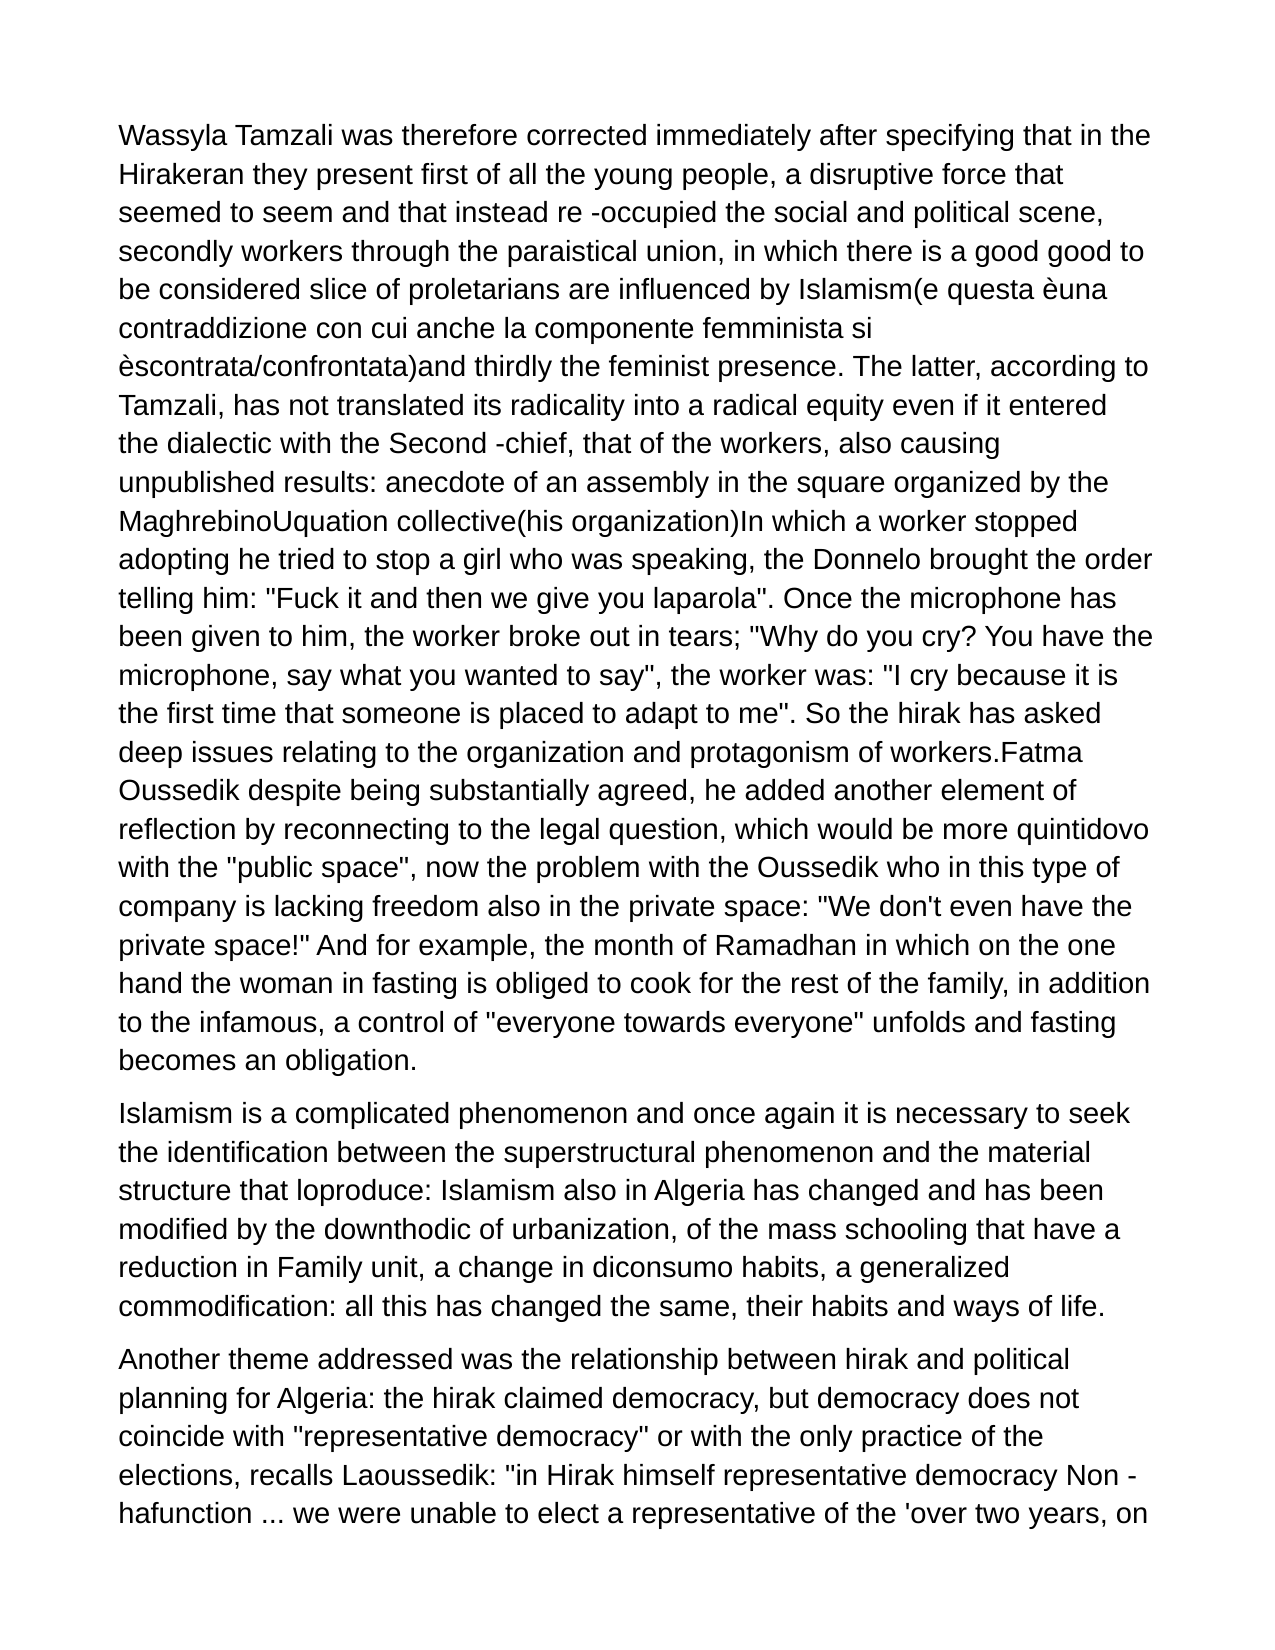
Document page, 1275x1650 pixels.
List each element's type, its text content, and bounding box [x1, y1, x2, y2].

text Wassyla Tamzali was therefore corrected immediately after specifying that in the Hirakeran they present first of all the young people, a disruptive force that seemed to seem and that instead re -occupied the social and political scene, secondly workers through the paraistical union, in which there is a good good to be considered slice of proletarians are influenced by Islamism(e questa èuna contraddizione con cui anche la componente femminista si èscontrata/confrontata)and thirdly the feminist presence. The latter, according to Tamzali, has not translated its radicality into a radical equity even if it entered the dialectic with the Second -chief, that of the workers, also causing unpublished results: anecdote of an assembly in the square organized by the MaghrebinoUquation collective(his organization)In which a worker stopped adopting he tried to stop a girl who was speaking, the Donnelo brought the order telling him: "Fuck it and then we give you laparola". Once the microphone has been given to him, the worker broke out in tears; "Why do you cry? You have the microphone, say what you wanted to say", the worker was: "I cry because it is the first time that someone is placed to adapt to me". So the hirak has asked deep issues relating to the organization and protagonism of workers.Fatma Oussedik despite being substantially agreed, he added another element of reflection by reconnecting to the legal question, which would be more quintidovo with the "public space", now the problem with the Oussedik who in this type of company is lacking freedom also in the private space: "We don't even have the private space!" And for example, the month of Ramadhan in which on the one hand the woman in fasting is obliged to cook for the rest of the family, in addition to the infamous, a control of "everyone towards everyone" unfolds and fasting becomes an obligation. [118, 118, 1157, 1077]
text Islamism is a complicated phenomenon and once again it is necessary to seek the identification between the superstructural phenomenon and the material structure that loproduce: Islamism also in Algeria has changed and has been modified by the downthodic of urbanization, of the mass schooling that have a reduction in Family unit, a change in diconsumo habits, a generalized commodification: all this has changed the same, their habits and ways of life. [118, 1096, 1157, 1322]
text Another theme addressed was the relationship between hirak and political planning for Algeria: the hirak claimed democracy, but democracy does not coincide with "representative democracy" or with the only practice of the elections, recalls Laoussedik: "in Hirak himself representative democracy Non -hafunction ... we were unable to elect a representative of the 'over two years, on [118, 1342, 1157, 1530]
